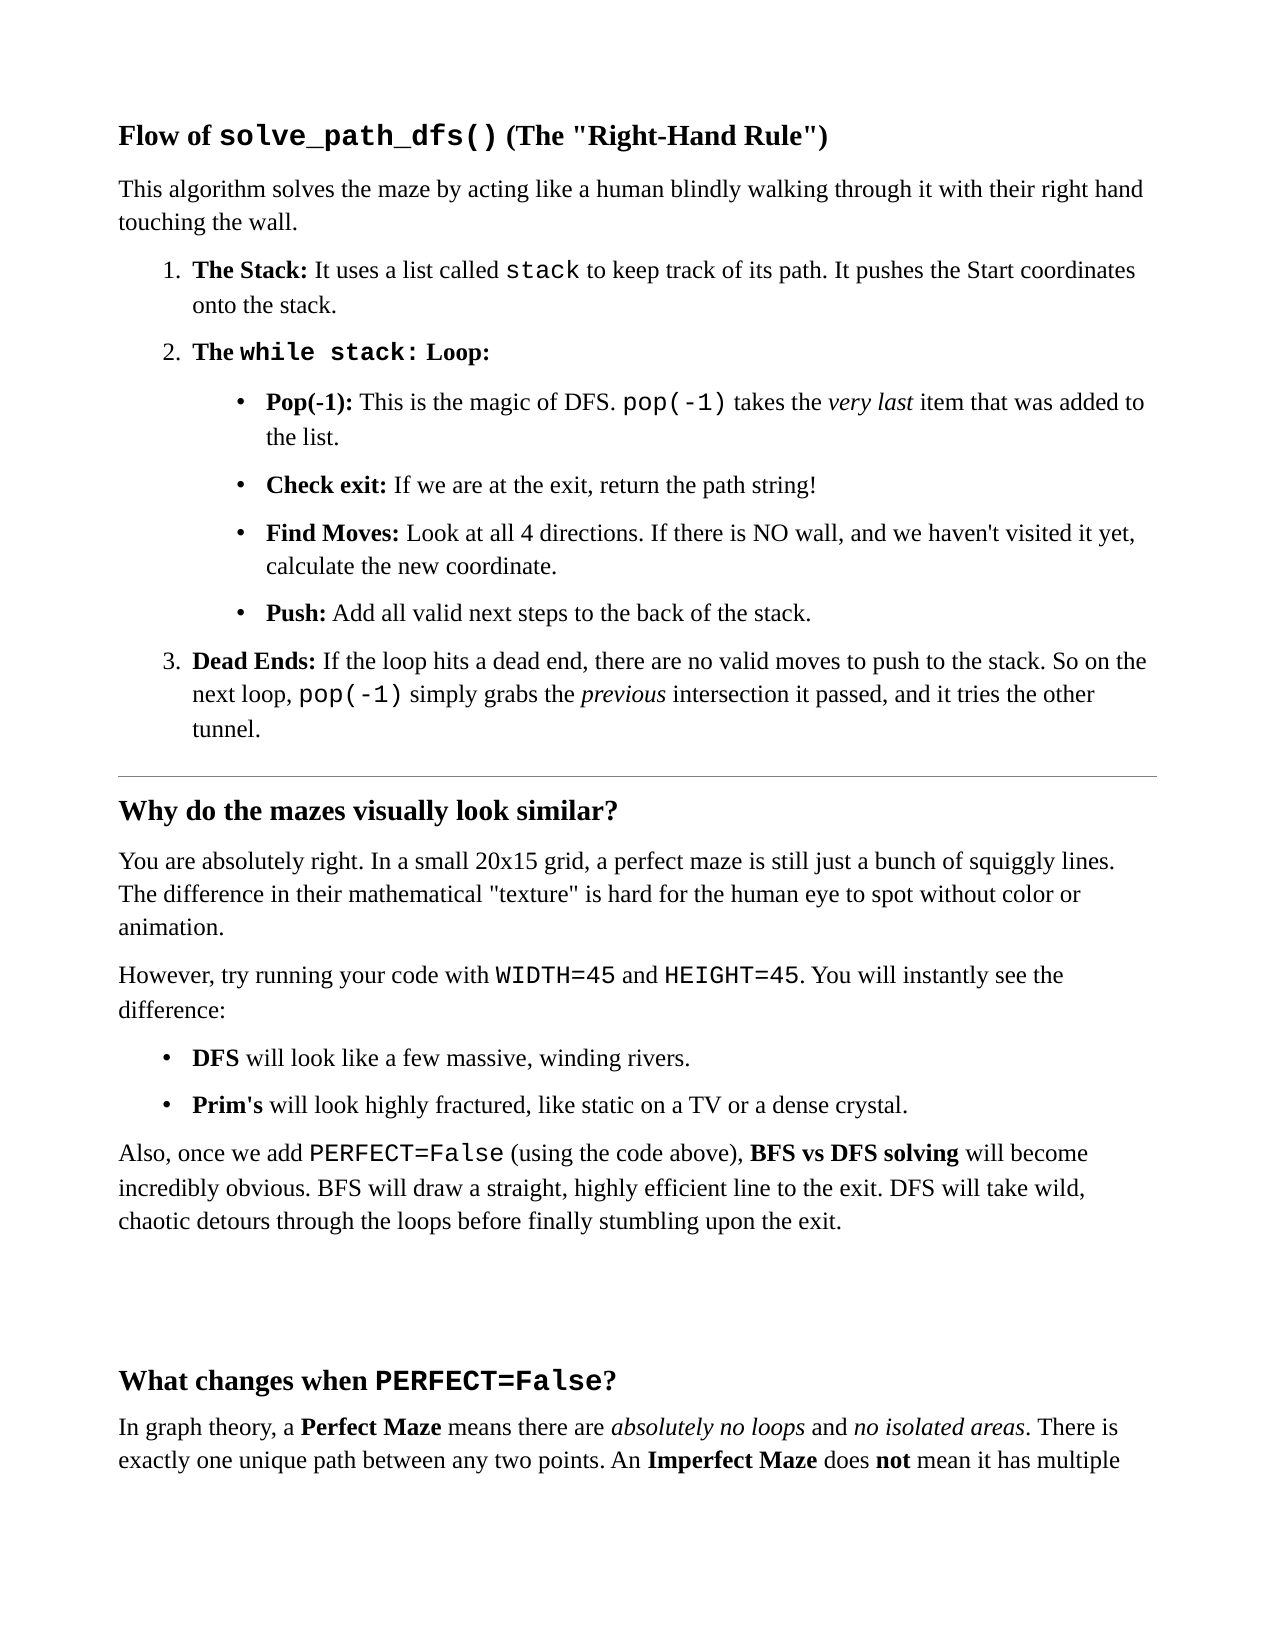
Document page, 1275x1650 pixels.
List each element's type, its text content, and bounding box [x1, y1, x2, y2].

list Prim's will look highly fractured, like static on a TV or a dense crystal. [162, 1090, 1157, 1119]
text In graph theory, a Perfect Maze means there are absolutely no loops and no isolated areas. There is exactly one unique path between any two points. An Imperfect Maze does not mean it has multiple [118, 1412, 1157, 1474]
list Check exit: If we are at the exit, return the path string! [236, 470, 1157, 499]
subtitle What changes when PERFECT=False? [118, 1363, 1157, 1399]
subtitle Flow of solve_path_dfs() (The "Right-Hand Rule") [118, 118, 1157, 154]
text You are absolutely right. In a small 20x15 grid, a perfect maze is still just a bunch of squiggly lines. The difference in their mathematical "texture" is hard for the human eye to spot without color or animation. [118, 846, 1157, 941]
list Push: Add all valid next steps to the back of the stack. [236, 598, 1157, 627]
subtitle Why do the mazes visually look similar? [118, 793, 1157, 827]
list Dead Ends: If the loop hits a dead end, there are no valid moves to push to the stack. So on the next loop, pop(-1) simply grabs the previous intersection it passed, and it tries the other tunnel. [162, 646, 1157, 743]
text This algorithm solves the maze by acting like a human blindly walking through it with their right hand touching the wall. [118, 174, 1157, 236]
list Pop(-1): This is the magic of DFS. pop(-1) takes the very last item that was added to the list. [236, 387, 1157, 451]
list DFS will look like a few massive, winding rivers. [162, 1043, 1157, 1071]
list The while stack: Loop: [162, 337, 1157, 368]
list Find Moves: Look at all 4 directions. If there is NO wall, and we haven't visited it yet, calculate the new coordinate. [236, 518, 1157, 579]
text Also, once we add PERFECT=False (using the code above), BFS vs DFS solving will become incredibly obvious. BFS will draw a straight, highly efficient line to the exit. DFS will take wild, chaotic detours through the loops before finally stumbling upon the exit. [118, 1138, 1157, 1235]
text However, try running your code with WIDTH=45 and HEIGHT=45. You will instantly see the difference: [118, 960, 1157, 1024]
list The Stack: It uses a list called stack to keep track of its path. It pushes the Start coordinates onto the stack. [162, 255, 1157, 318]
